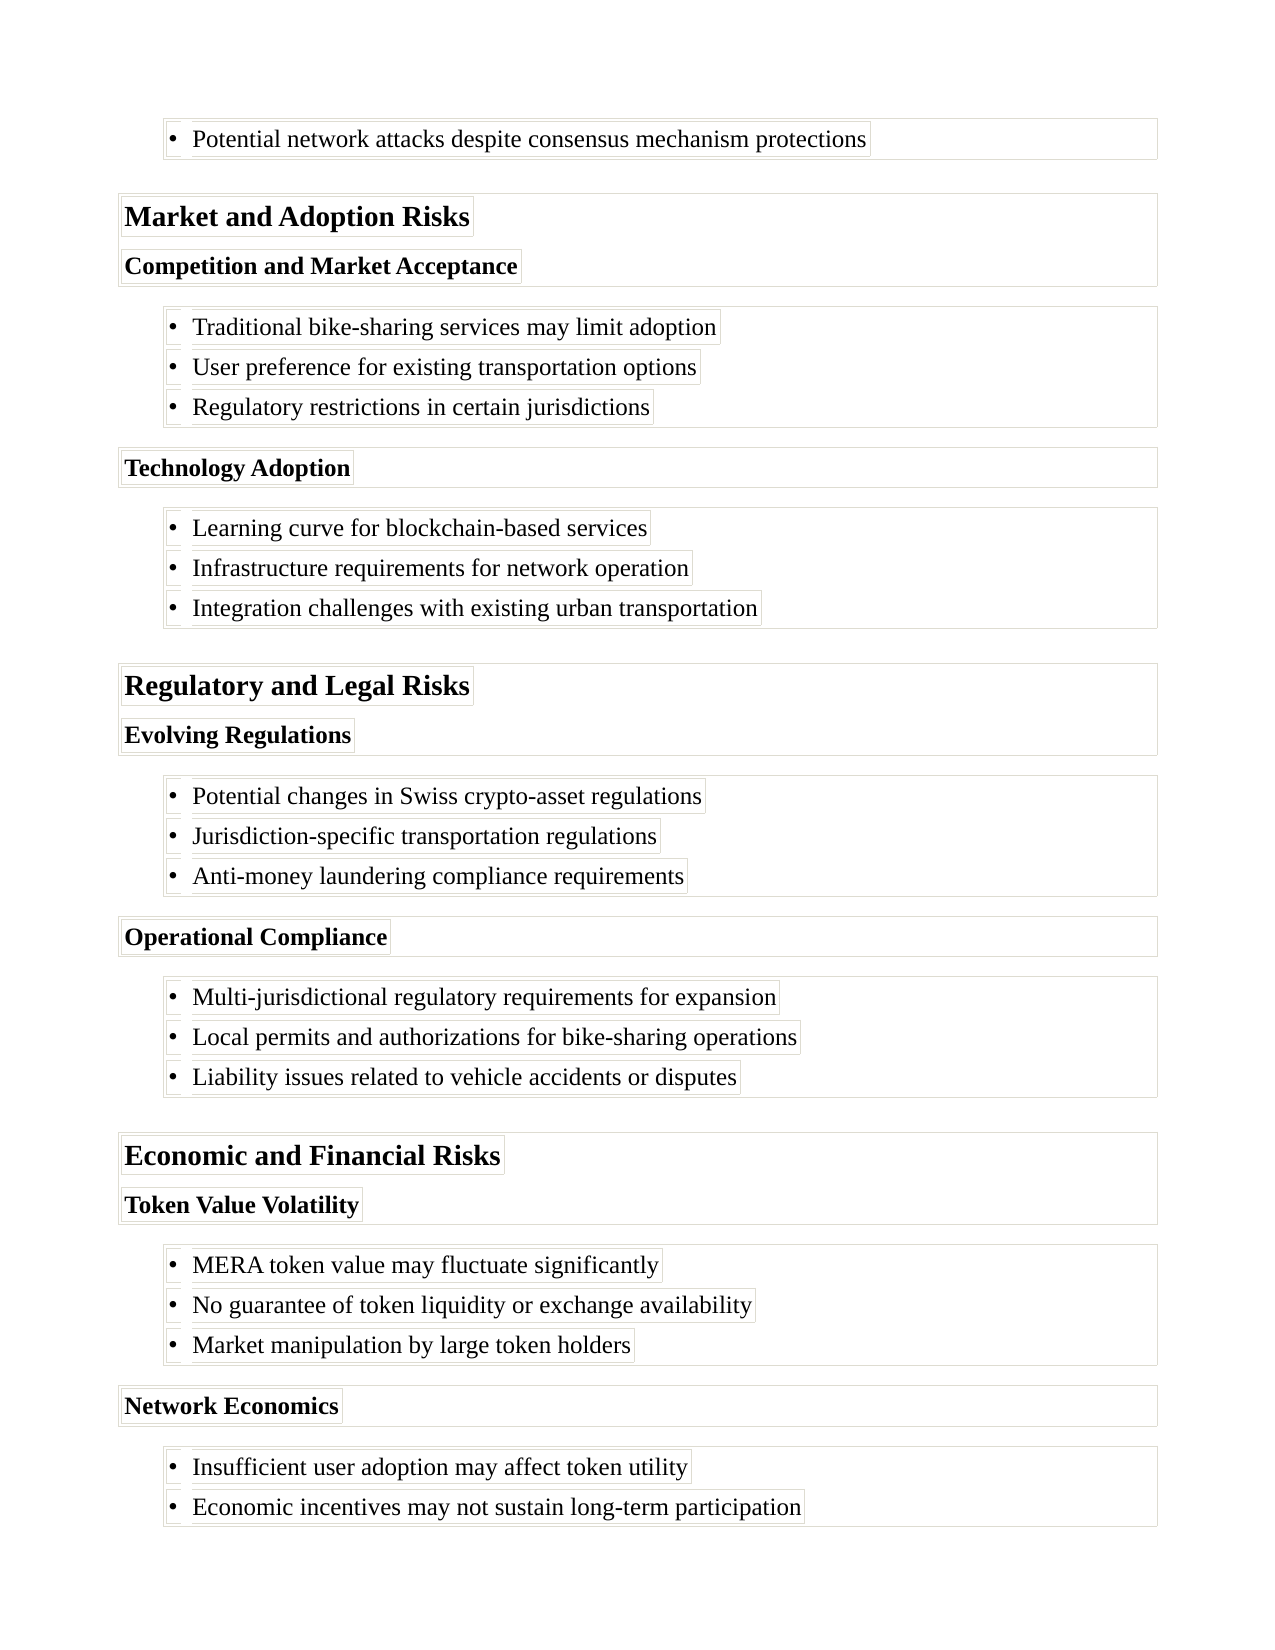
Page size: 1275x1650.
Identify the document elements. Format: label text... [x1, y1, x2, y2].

list Anti-money laundering compliance requirements [164, 855, 1157, 896]
list Market manipulation by large token holders [164, 1324, 1157, 1365]
list Jurisdiction-specific transportation regulations [164, 815, 1157, 853]
list Traditional bike-sharing services may limit adoption [164, 307, 1157, 344]
text Competition and Market Acceptance [119, 245, 1157, 286]
list Integration challenges with existing urban transportation [164, 587, 1157, 628]
subtitle Market and Adoption Risks [119, 194, 1157, 236]
text Technology Adoption [119, 448, 1157, 487]
list Economic incentives may not sustain long-term participation [164, 1486, 1157, 1526]
list Multi-jurisdictional regulatory requirements for expansion [164, 977, 1157, 1014]
list Potential network attacks despite consensus mechanism protections [164, 119, 1157, 159]
list Learning curve for blockchain-based services [164, 508, 1157, 545]
list Infrastructure requirements for network operation [164, 547, 1157, 585]
list Insufficient user adoption may affect token utility [164, 1447, 1157, 1483]
list Regulatory restrictions in certain jurisdictions [164, 386, 1157, 427]
list No guarantee of token liquidity or exchange availability [164, 1284, 1157, 1322]
subtitle Economic and Financial Risks [119, 1133, 1157, 1174]
subtitle Regulatory and Legal Risks [119, 664, 1157, 705]
text Evolving Regulations [119, 714, 1157, 755]
list Local permits and authorizations for bike-sharing operations [164, 1016, 1157, 1054]
list Potential changes in Swiss crypto-asset regulations [164, 776, 1157, 813]
list Liability issues related to vehicle accidents or disputes [164, 1056, 1157, 1097]
list User preference for existing transportation options [164, 346, 1157, 384]
text Network Economics [119, 1386, 1157, 1426]
text Token Value Volatility [119, 1184, 1157, 1224]
list MERA token value may fluctuate significantly [164, 1245, 1157, 1282]
text Operational Compliance [119, 917, 1157, 956]
